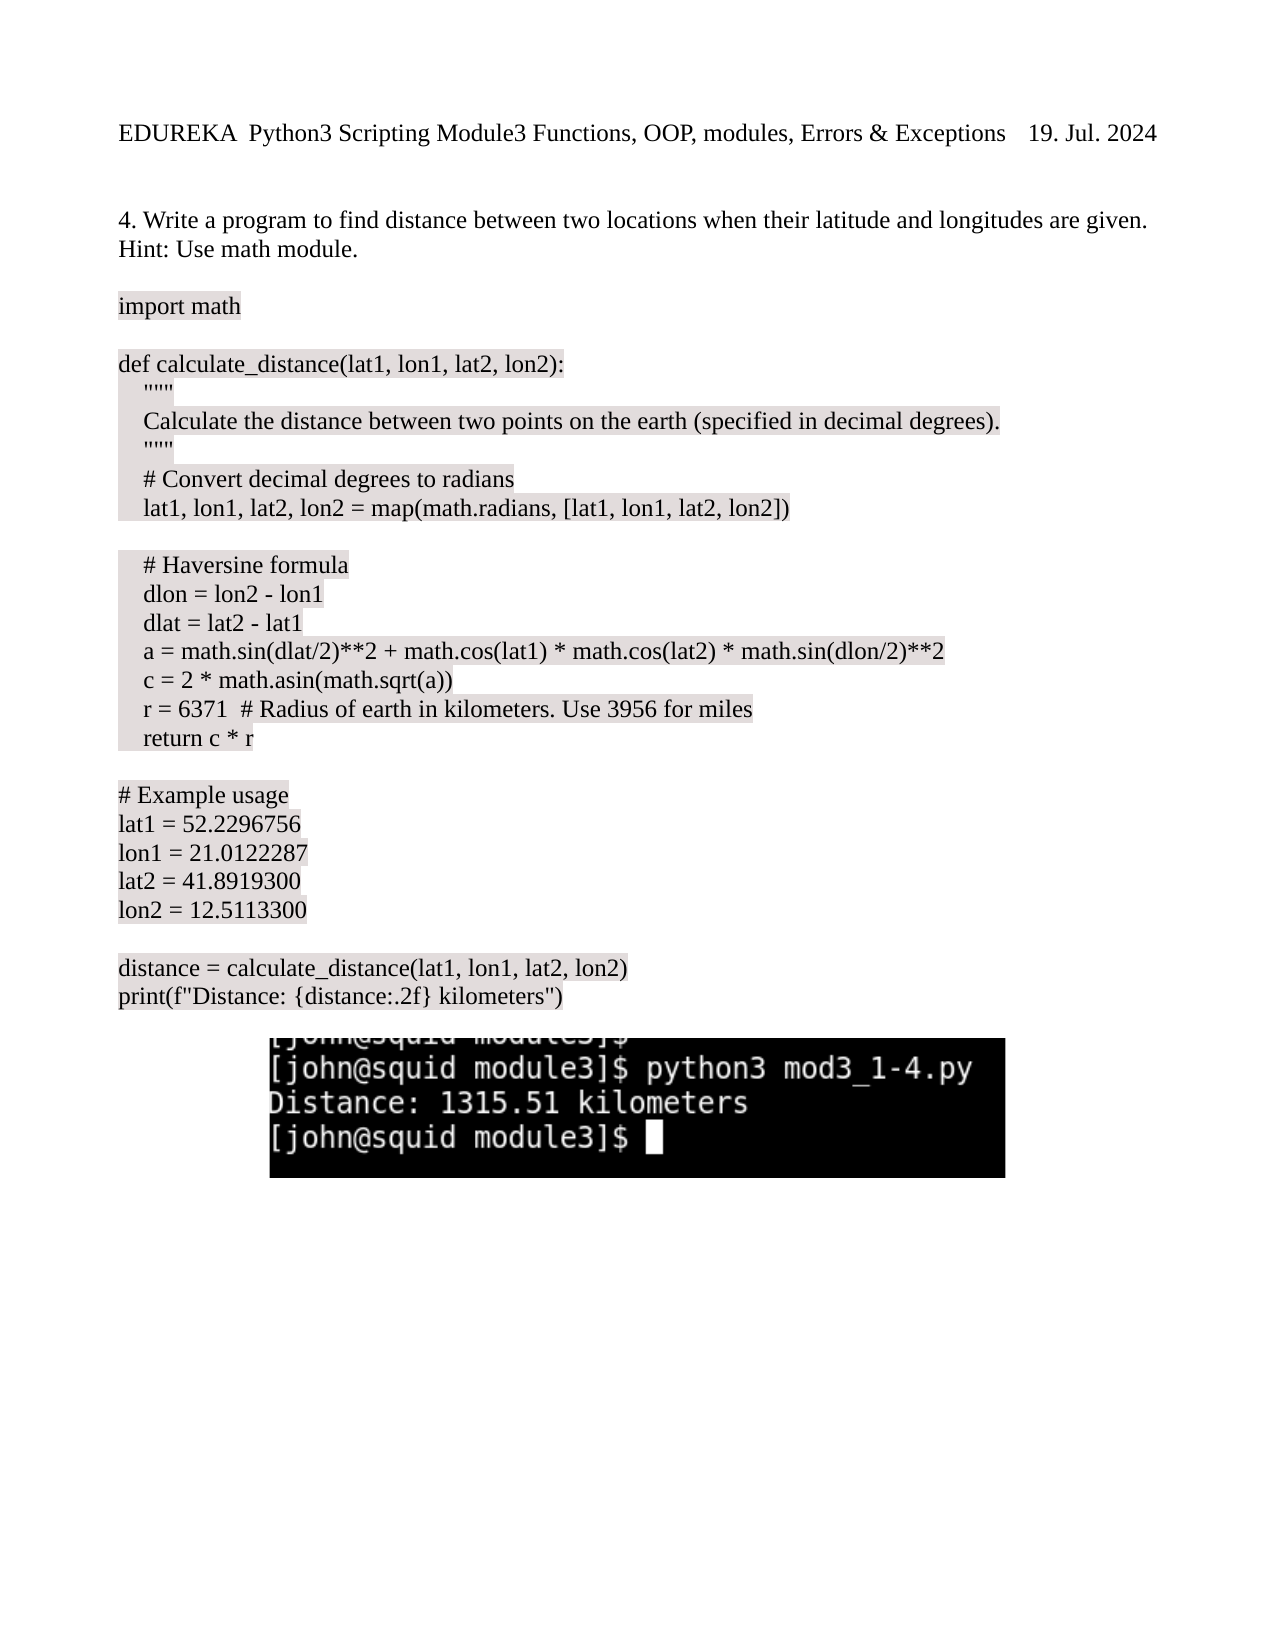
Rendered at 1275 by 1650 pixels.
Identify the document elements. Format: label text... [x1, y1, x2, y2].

text dlat = lat2 - lat1 [118, 608, 1157, 636]
text lat2 = 41.8919300 [118, 866, 1157, 895]
text a = math.sin(dlat/2)**2 + math.cos(lat1) * math.cos(lat2) * math.sin(dlon/2)**2 [118, 636, 1157, 665]
picture [269, 1038, 1006, 1178]
text # Example usage [118, 780, 1157, 809]
text lon2 = 12.5113300 [118, 895, 1157, 924]
text lon1 = 21.0122287 [118, 838, 1157, 866]
text c = 2 * math.asin(math.sqrt(a)) [118, 665, 1157, 694]
text return c * r [118, 723, 1157, 751]
text lat1, lon1, lat2, lon2 = map(math.radians, [lat1, lon1, lat2, lon2]) [118, 493, 1157, 521]
text # Convert decimal degrees to radians [118, 464, 1157, 493]
text print(f"Distance: {distance:.2f} kilometers") [118, 981, 1157, 1010]
text 4. Write a program to find distance between two locations when their latitude and longitudes are given. [118, 205, 1157, 234]
text # Haversine formula [118, 550, 1157, 579]
text r = 6371 # Radius of earth in kilometers. Use 3956 for miles [118, 694, 1157, 723]
text lat1 = 52.2296756 [118, 809, 1157, 838]
text Hint: Use math module. [118, 234, 1157, 263]
text distance = calculate_distance(lat1, lon1, lat2, lon2) [118, 953, 1157, 981]
text Calculate the distance between two points on the earth (specified in decimal degrees). [118, 406, 1157, 435]
text """ [118, 378, 1157, 406]
text """ [118, 435, 1157, 464]
text def calculate_distance(lat1, lon1, lat2, lon2): [118, 349, 1157, 378]
text import math [118, 291, 1157, 320]
text dlon = lon2 - lon1 [118, 579, 1157, 608]
